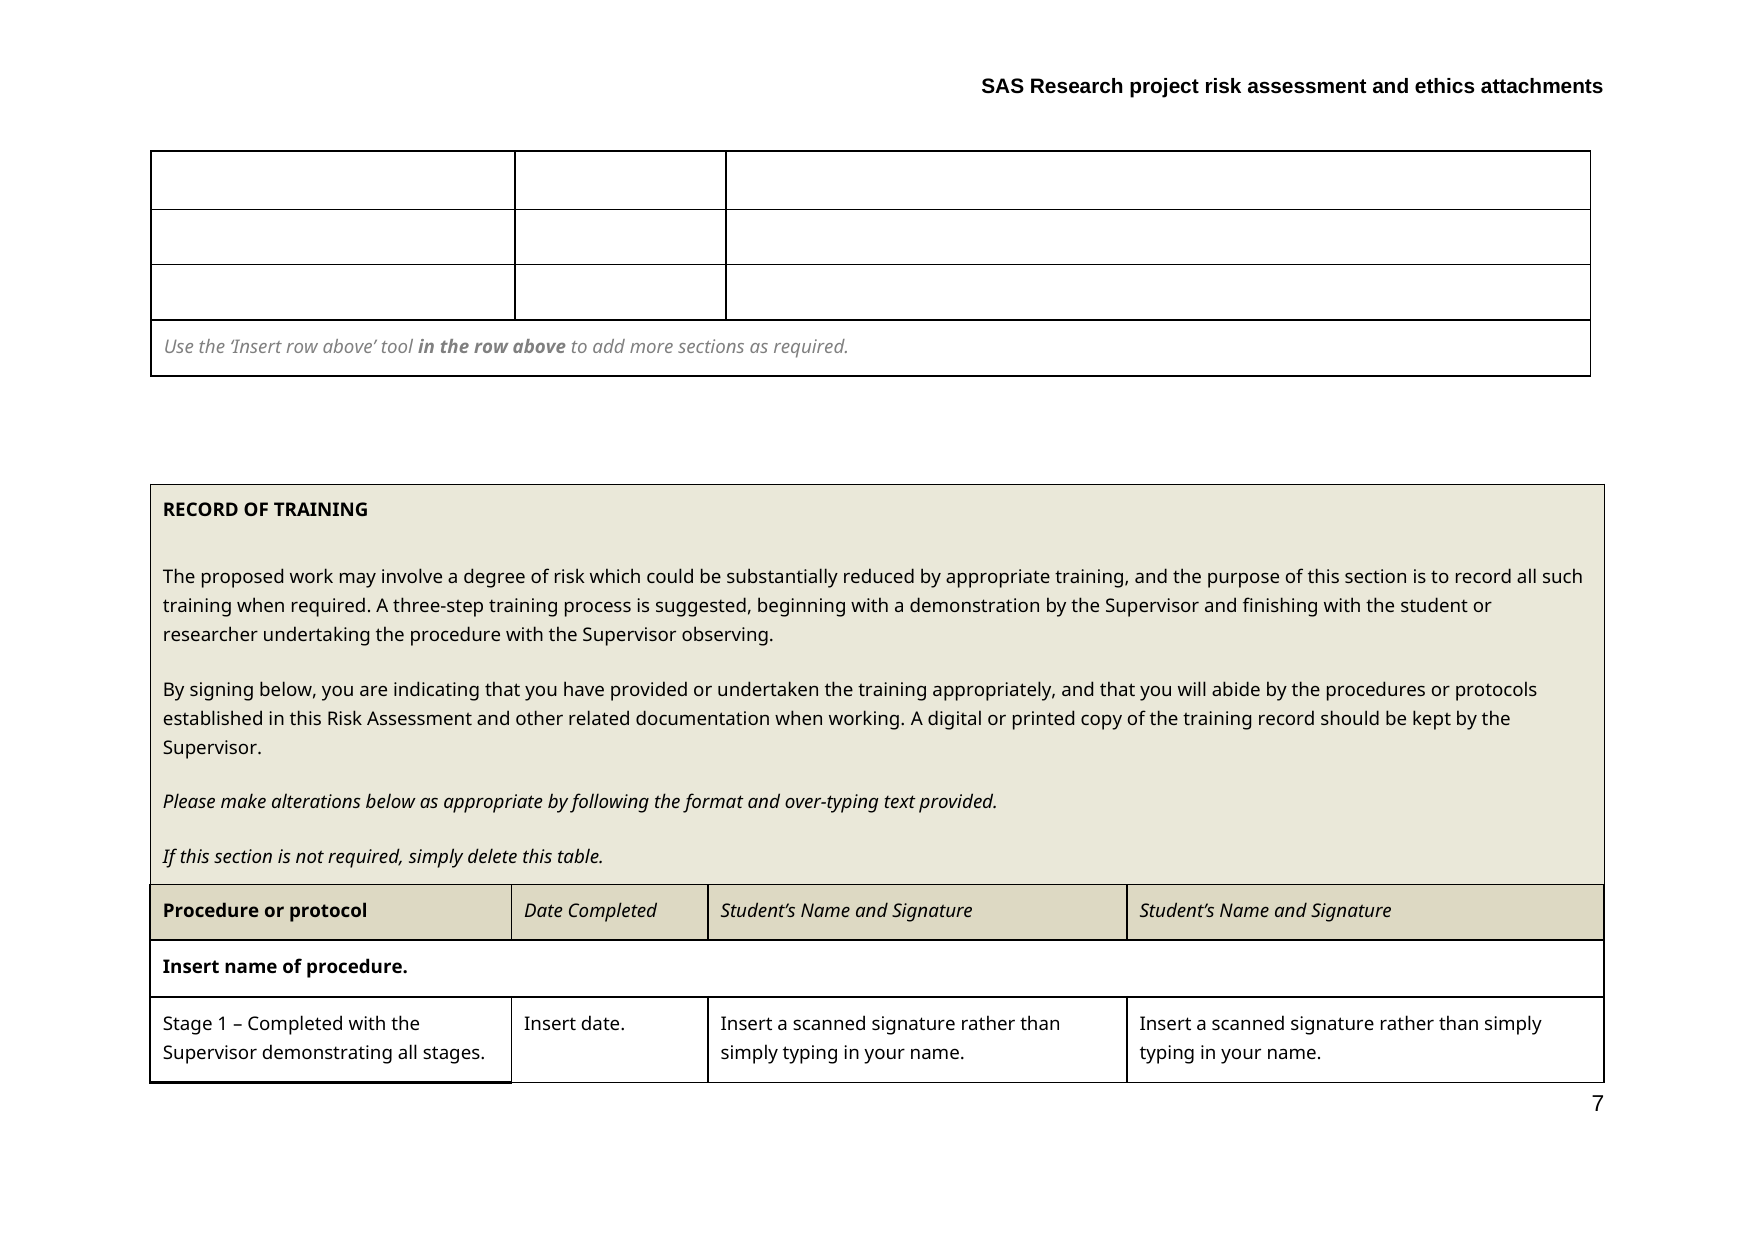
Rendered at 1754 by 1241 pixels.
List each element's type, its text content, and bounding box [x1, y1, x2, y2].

table_cell Insert date. [512, 998, 707, 1081]
table_cell [152, 265, 514, 319]
table_cell Student’s Name and Signature [709, 885, 1126, 939]
table_cell Stage 1 – Completed with the Supervisor demonstrating all stages. [151, 998, 511, 1081]
table_cell Date Completed [512, 885, 707, 939]
table_cell [152, 210, 514, 264]
table_cell [516, 152, 725, 208]
table_cell [152, 152, 514, 208]
table_cell Insert a scanned signature rather than simply typing in your name. [1128, 998, 1603, 1081]
table_cell [516, 265, 725, 319]
table_cell Insert name of procedure. [151, 941, 1603, 996]
table_cell [516, 210, 725, 264]
table_cell [727, 210, 1590, 264]
table_cell Student’s Name and Signature [1128, 885, 1603, 939]
table_cell [727, 152, 1590, 208]
table_cell Use the ‘Insert row above’ tool in the row above to add more sections as required. [152, 321, 1590, 375]
table_header RECORD OF TRAINING The proposed work may involve a degree of risk which could be substantially reduced by appropriate training, and the purpose of this section is to record all such training when required. A three-step training process is suggested, beginning with a demonstration by the Supervisor and finishing with the student or researcher undertaking the procedure with the Supervisor observing. By signing below, you are indicating that you have provided or undertaken the training appropriately, and that you will abide by the procedures or protocols established in this Risk Assessment and other related documentation when working. A digital or printed copy of the training record should be kept by the Supervisor. Please make alterations below as appropriate by following the format and over-typing text provided. If this section is not required, simply delete this table. [151, 485, 1604, 884]
table_cell Procedure or protocol [151, 885, 511, 939]
table_cell Insert a scanned signature rather than simply typing in your name. [709, 998, 1126, 1081]
table_cell [727, 265, 1590, 319]
